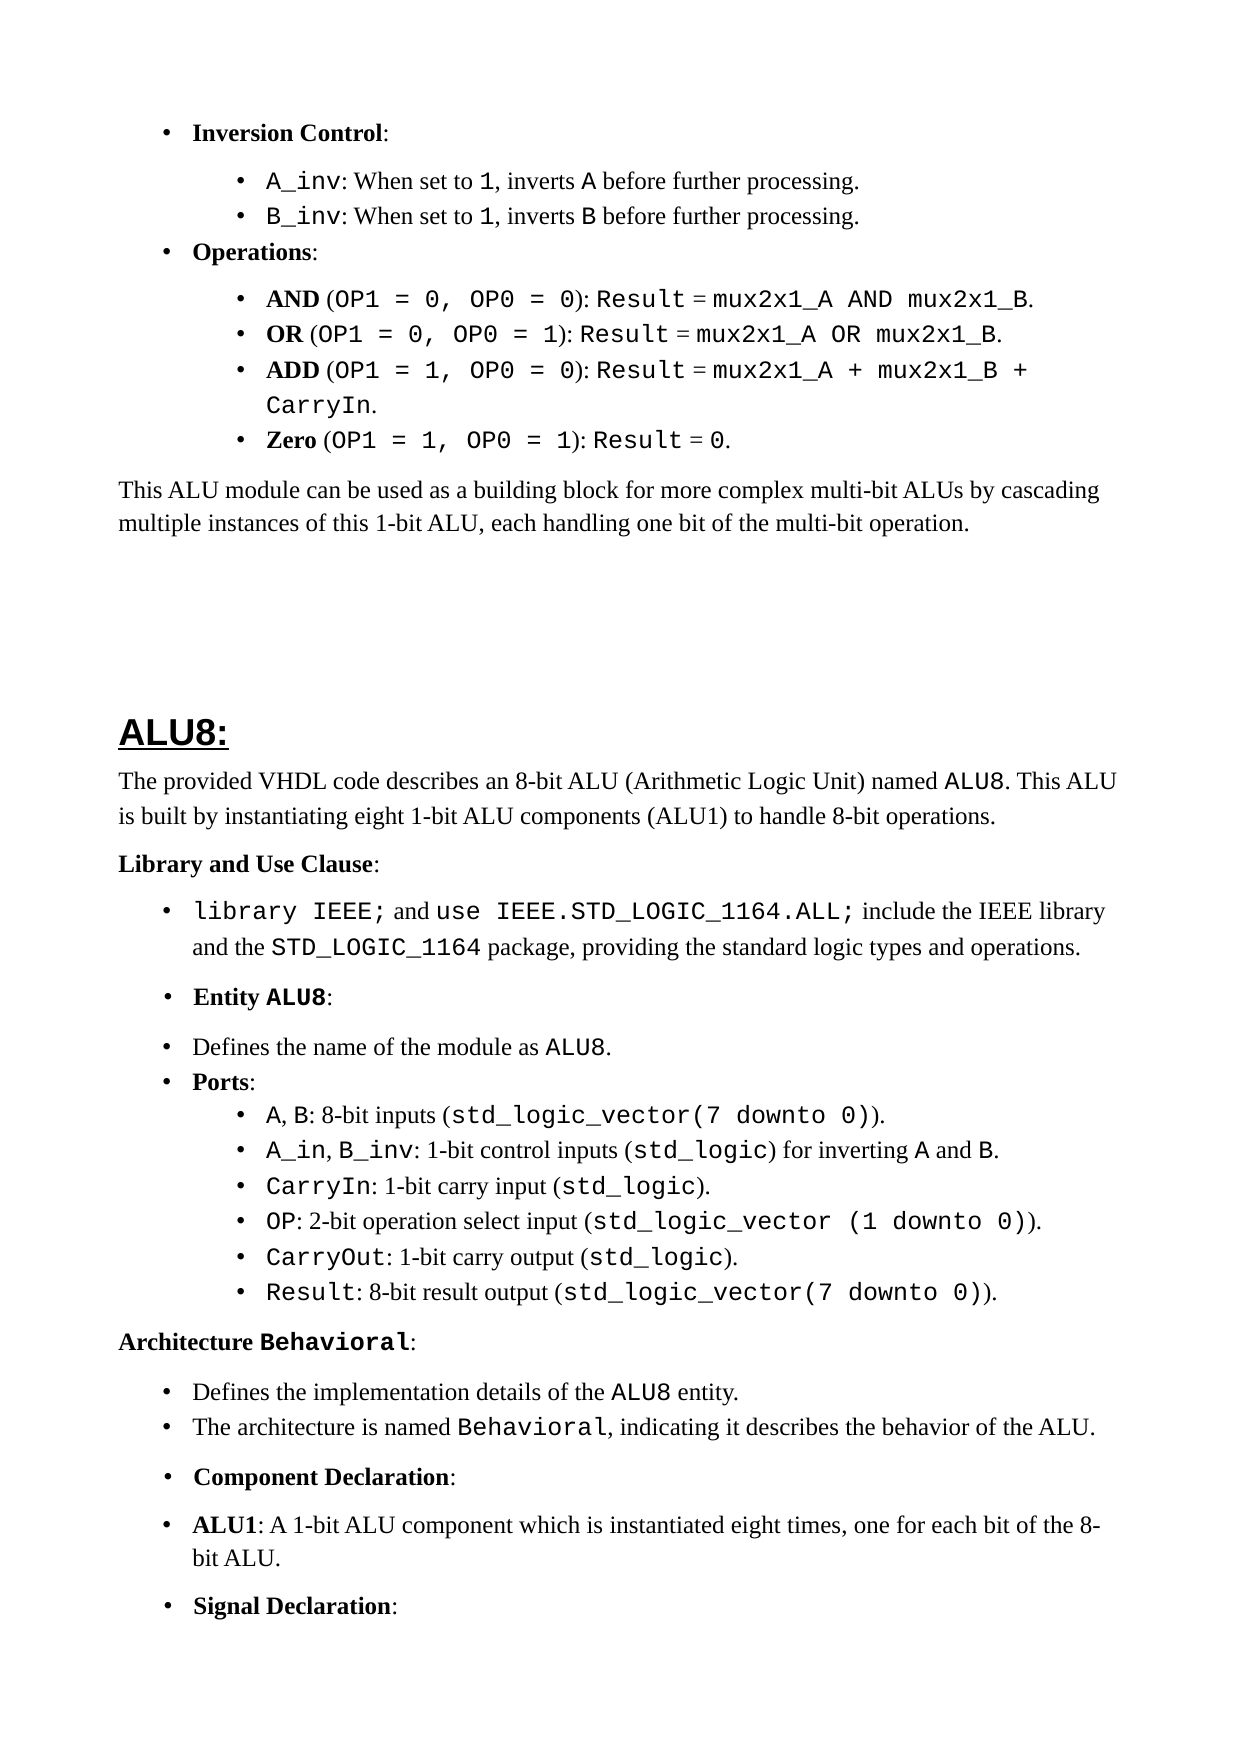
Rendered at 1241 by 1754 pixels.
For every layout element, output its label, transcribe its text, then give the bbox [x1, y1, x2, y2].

list Defines the name of the module as ALU8. [162, 1032, 1122, 1062]
text Library and Use Clause: [118, 849, 1122, 878]
list ADD (OP1 = 1, OP0 = 0): Result = mux2x1_A + mux2x1_B + CarryIn. [236, 355, 1122, 421]
list CarryIn: 1-bit carry input (std_logic). [236, 1171, 1122, 1202]
list Entity ALU8: [164, 982, 1122, 1012]
list Signal Declaration: [164, 1591, 1122, 1619]
list Result: 8-bit result output (std_logic_vector(7 downto 0)). [236, 1277, 1122, 1308]
list The architecture is named Behavioral, indicating it describes the behavior of the ALU. [162, 1412, 1122, 1443]
list Ports: [162, 1067, 1122, 1096]
list AND (OP1 = 0, OP0 = 0): Result = mux2x1_A AND mux2x1_B. [236, 284, 1122, 315]
list A_in, B_inv: 1-bit control inputs (std_logic) for inverting A and B. [236, 1135, 1122, 1166]
text The provided VHDL code describes an 8-bit ALU (Arithmetic Logic Unit) named ALU8. This ALU is built by instantiating eight 1-bit ALU components (ALU1) to handle 8-bit operations. [118, 766, 1122, 830]
list A_inv: When set to 1, inverts A before further processing. [236, 166, 1122, 197]
list ALU1: A 1-bit ALU component which is instantiated eight times, one for each bit of the 8-bit ALU. [162, 1510, 1122, 1572]
list A, B: 8-bit inputs (std_logic_vector(7 downto 0)). [236, 1100, 1122, 1131]
list B_inv: When set to 1, inverts B before further processing. [236, 201, 1122, 232]
list Component Declaration: [164, 1462, 1122, 1491]
subtitle ALU8: [118, 581, 1122, 754]
list Inversion Control: [162, 118, 1122, 147]
list Zero (OP1 = 1, OP0 = 1): Result = 0. [236, 426, 1122, 456]
list Defines the implementation details of the ALU8 entity. [162, 1377, 1122, 1408]
text This ALU module can be used as a building block for more complex multi-bit ALUs by cascading multiple instances of this 1-bit ALU, each handling one bit of the multi-bit operation. [118, 476, 1122, 537]
list library IEEE; and use IEEE.STD_LOGIC_1164.ALL; include the IEEE library and the STD_LOGIC_1164 package, providing the standard logic types and operations. [162, 896, 1122, 962]
list OR (OP1 = 0, OP0 = 1): Result = mux2x1_A OR mux2x1_B. [236, 319, 1122, 350]
text Architecture Behavioral: [118, 1327, 1122, 1358]
list Operations: [162, 237, 1122, 265]
list OP: 2-bit operation select input (std_logic_vector (1 downto 0)). [236, 1206, 1122, 1237]
list CarryOut: 1-bit carry output (std_logic). [236, 1242, 1122, 1272]
